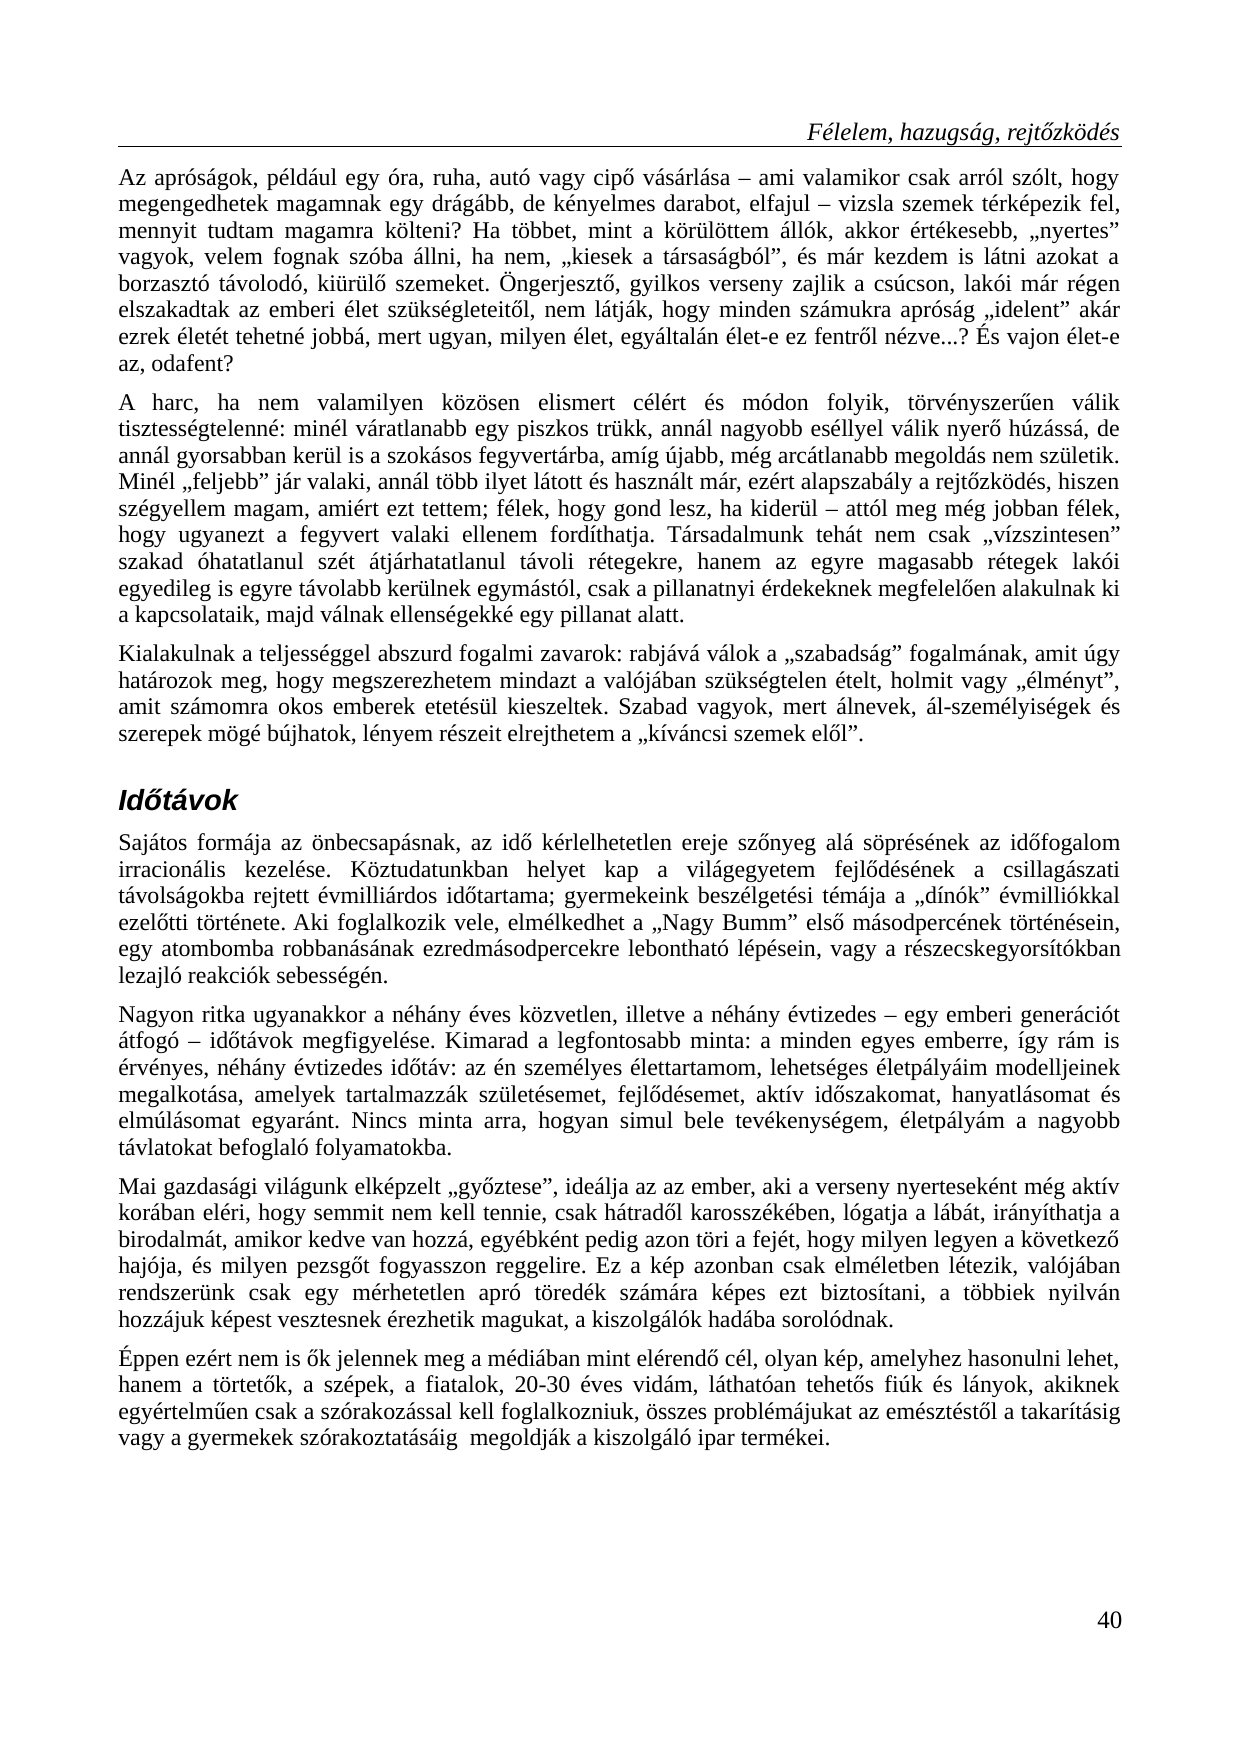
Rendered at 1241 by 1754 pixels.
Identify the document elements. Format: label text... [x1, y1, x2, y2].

text Kialakulnak a teljességgel abszurd fogalmi zavarok: rabjává válok a „szabadság” fogalmának, amit úgy határozok meg, hogy megszerezhetem mindazt a valójában szükségtelen ételt, holmit vagy „élményt”, amit számomra okos emberek etetésül kieszeltek. Szabad vagyok, mert álnevek, ál-személyiségek és szerepek mögé bújhatok, lényem részeit elrejthetem a „kíváncsi szemek elől”. [118, 640, 1122, 746]
text Éppen ezért nem is ők jelennek meg a médiában mint elérendő cél, olyan kép, amelyhez hasonulni lehet, hanem a törtetők, a szépek, a fiatalok, 20-30 éves vidám, láthatóan tehetős fiúk és lányok, akiknek egyértelműen csak a szórakozással kell foglalkozniuk, összes problémájukat az emésztéstől a takarításig vagy a gyermekek szórakoztatásáig megoldják a kiszolgáló ipar termékei. [118, 1345, 1122, 1451]
text Mai gazdasági világunk elképzelt „győztese”, ideálja az az ember, aki a verseny nyerteseként még aktív korában eléri, hogy semmit nem kell tennie, csak hátradől karosszékében, lógatja a lábát, irányíthatja a birodalmát, amikor kedve van hozzá, egyébként pedig azon töri a fejét, hogy milyen legyen a következő hajója, és milyen pezsgőt fogyasszon reggelire. Ez a kép azonban csak elméletben létezik, valójában rendszerünk csak egy mérhetetlen apró töredék számára képes ezt biztosítani, a többiek nyilván hozzájuk képest vesztesnek érezhetik magukat, a kiszolgálók hadába sorolódnak. [118, 1173, 1122, 1332]
text Az apróságok, például egy óra, ruha, autó vagy cipő vásárlása – ami valamikor csak arról szólt, hogy megengedhetek magamnak egy drágább, de kényelmes darabot, elfajul – vizsla szemek térképezik fel, mennyit tudtam magamra költeni? Ha többet, mint a körülöttem állók, akkor értékesebb, „nyertes” vagyok, velem fognak szóba állni, ha nem, „kiesek a társaságból”, és már kezdem is látni azokat a borzasztó távolodó, kiürülő szemeket. Öngerjesztő, gyilkos verseny zajlik a csúcson, lakói már régen elszakadtak az emberi élet szükségleteitől, nem látják, hogy minden számukra apróság „idelent” akár ezrek életét tehetné jobbá, mert ugyan, milyen élet, egyáltalán élet-e ez fentről nézve...? És vajon élet-e az, odafent? [118, 164, 1122, 376]
text Sajátos formája az önbecsapásnak, az idő kérlelhetetlen ereje szőnyeg alá söprésének az időfogalom irracionális kezelése. Köztudatunkban helyet kap a világegyetem fejlődésének a csillagászati távolságokba rejtett évmilliárdos időtartama; gyermekeink beszélgetési témája a „dínók” évmilliókkal ezelőtti története. Aki foglalkozik vele, elmélkedhet a „Nagy Bumm” első másodpercének történésein, egy atombomba robbanásának ezredmásodpercekre lebontható lépésein, vagy a részecskegyorsítókban lezajló reakciók sebességén. [118, 829, 1122, 988]
text A harc, ha nem valamilyen közösen elismert célért és módon folyik, törvényszerűen válik tisztességtelenné: minél váratlanabb egy piszkos trükk, annál nagyobb eséllyel válik nyerő húzássá, de annál gyorsabban kerül is a szokásos fegyvertárba, amíg újabb, még arcátlanabb megoldás nem születik. Minél „feljebb” jár valaki, annál több ilyet látott és használt már, ezért alapszabály a rejtőzködés, hiszen szégyellem magam, amiért ezt tettem; félek, hogy gond lesz, ha kiderül – attól meg még jobban félek, hogy ugyanezt a fegyvert valaki ellenem fordíthatja. Társadalmunk tehát nem csak „vízszintesen” szakad óhatatlanul szét átjárhatatlanul távoli rétegekre, hanem az egyre magasabb rétegek lakói egyedileg is egyre távolabb kerülnek egymástól, csak a pillanatnyi érdekeknek megfelelően alakulnak ki a kapcsolataik, majd válnak ellenségekké egy pillanat alatt. [118, 389, 1122, 628]
subtitle Időtávok [118, 784, 1122, 817]
text Nagyon ritka ugyanakkor a néhány éves közvetlen, illetve a néhány évtizedes – egy emberi generációt átfogó – időtávok megfigyelése. Kimarad a legfontosabb minta: a minden egyes emberre, így rám is érvényes, néhány évtizedes időtáv: az én személyes élettartamom, lehetséges életpályáim modelljeinek megalkotása, amelyek tartalmazzák születésemet, fejlődésemet, aktív időszakomat, hanyatlásomat és elmúlásomat egyaránt. Nincs minta arra, hogyan simul bele tevékenységem, életpályám a nagyobb távlatokat befoglaló folyamatokba. [118, 1001, 1122, 1160]
